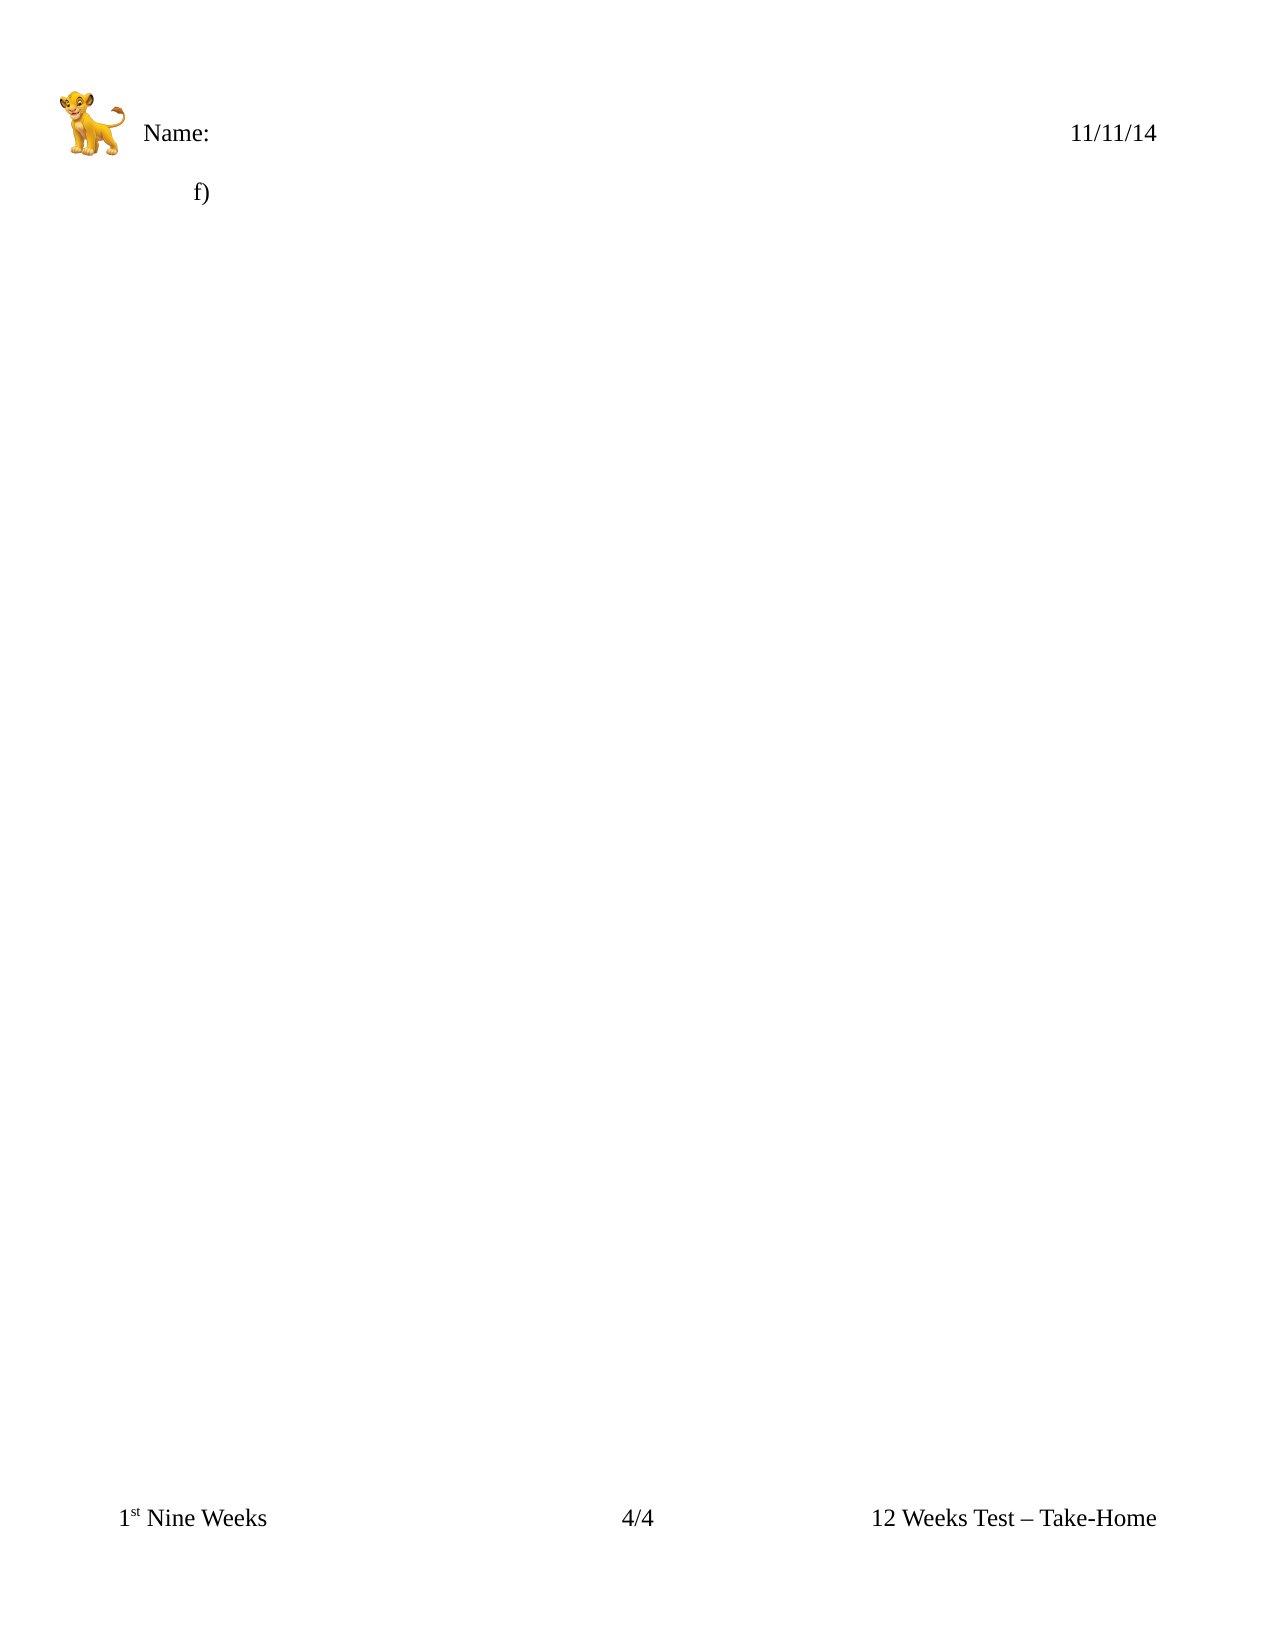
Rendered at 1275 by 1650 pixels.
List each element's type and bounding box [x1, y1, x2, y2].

picture [48, 81, 136, 156]
